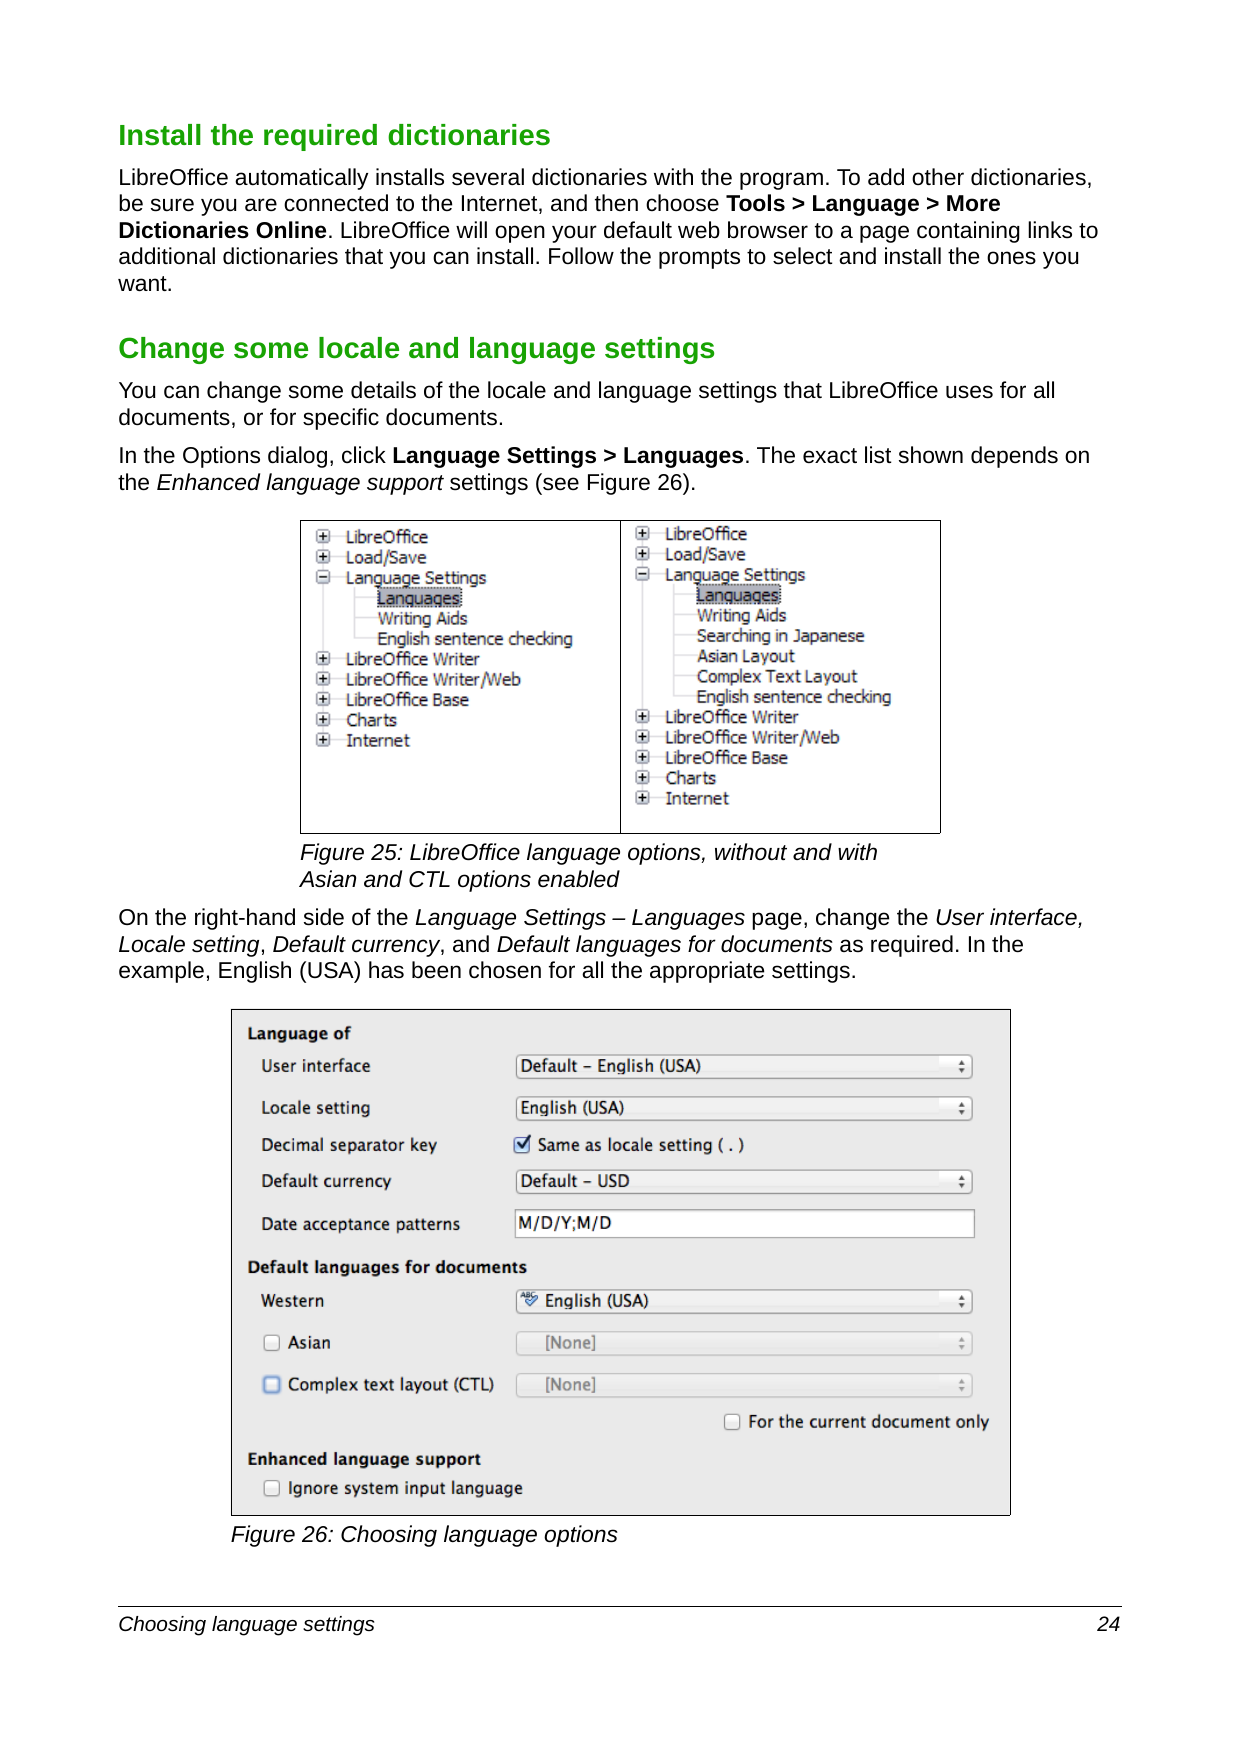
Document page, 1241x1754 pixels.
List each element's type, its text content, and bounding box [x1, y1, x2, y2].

text LibreOffice automatically installs several dictionaries with the program. To add other dictionaries, be sure you are connected to the Internet, and then choose Tools > Language > More Dictionaries Online. LibreOffice will open your default web browser to a page containing links to additional dictionaries that you can install. Follow the prompts to select and install the ones you want. [118, 164, 1122, 296]
subtitle Install the required dictionaries [118, 118, 1122, 152]
picture [301, 521, 620, 833]
picture [232, 1010, 1010, 1515]
text You can change some details of the locale and language settings that LibreOffice uses for all documents, or for specific documents. [118, 377, 1122, 430]
text Figure 25: LibreOffice language options, without and with Asian and CTL options enabled [300, 839, 940, 892]
text On the right-hand side of the Language Settings – Languages page, change the User interface, Locale setting, Default currency, and Default languages for documents as required. In the example, English (USA) has been chosen for all the appropriate settings. [118, 904, 1122, 983]
text Figure 26: Choosing language options [231, 1521, 1010, 1547]
picture [621, 521, 940, 833]
text In the Options dialog, click Language Settings > Languages. The exact list shown depends on the Enhanced language support settings (see Figure 26). [118, 442, 1122, 495]
subtitle Change some locale and language settings [118, 331, 1122, 365]
